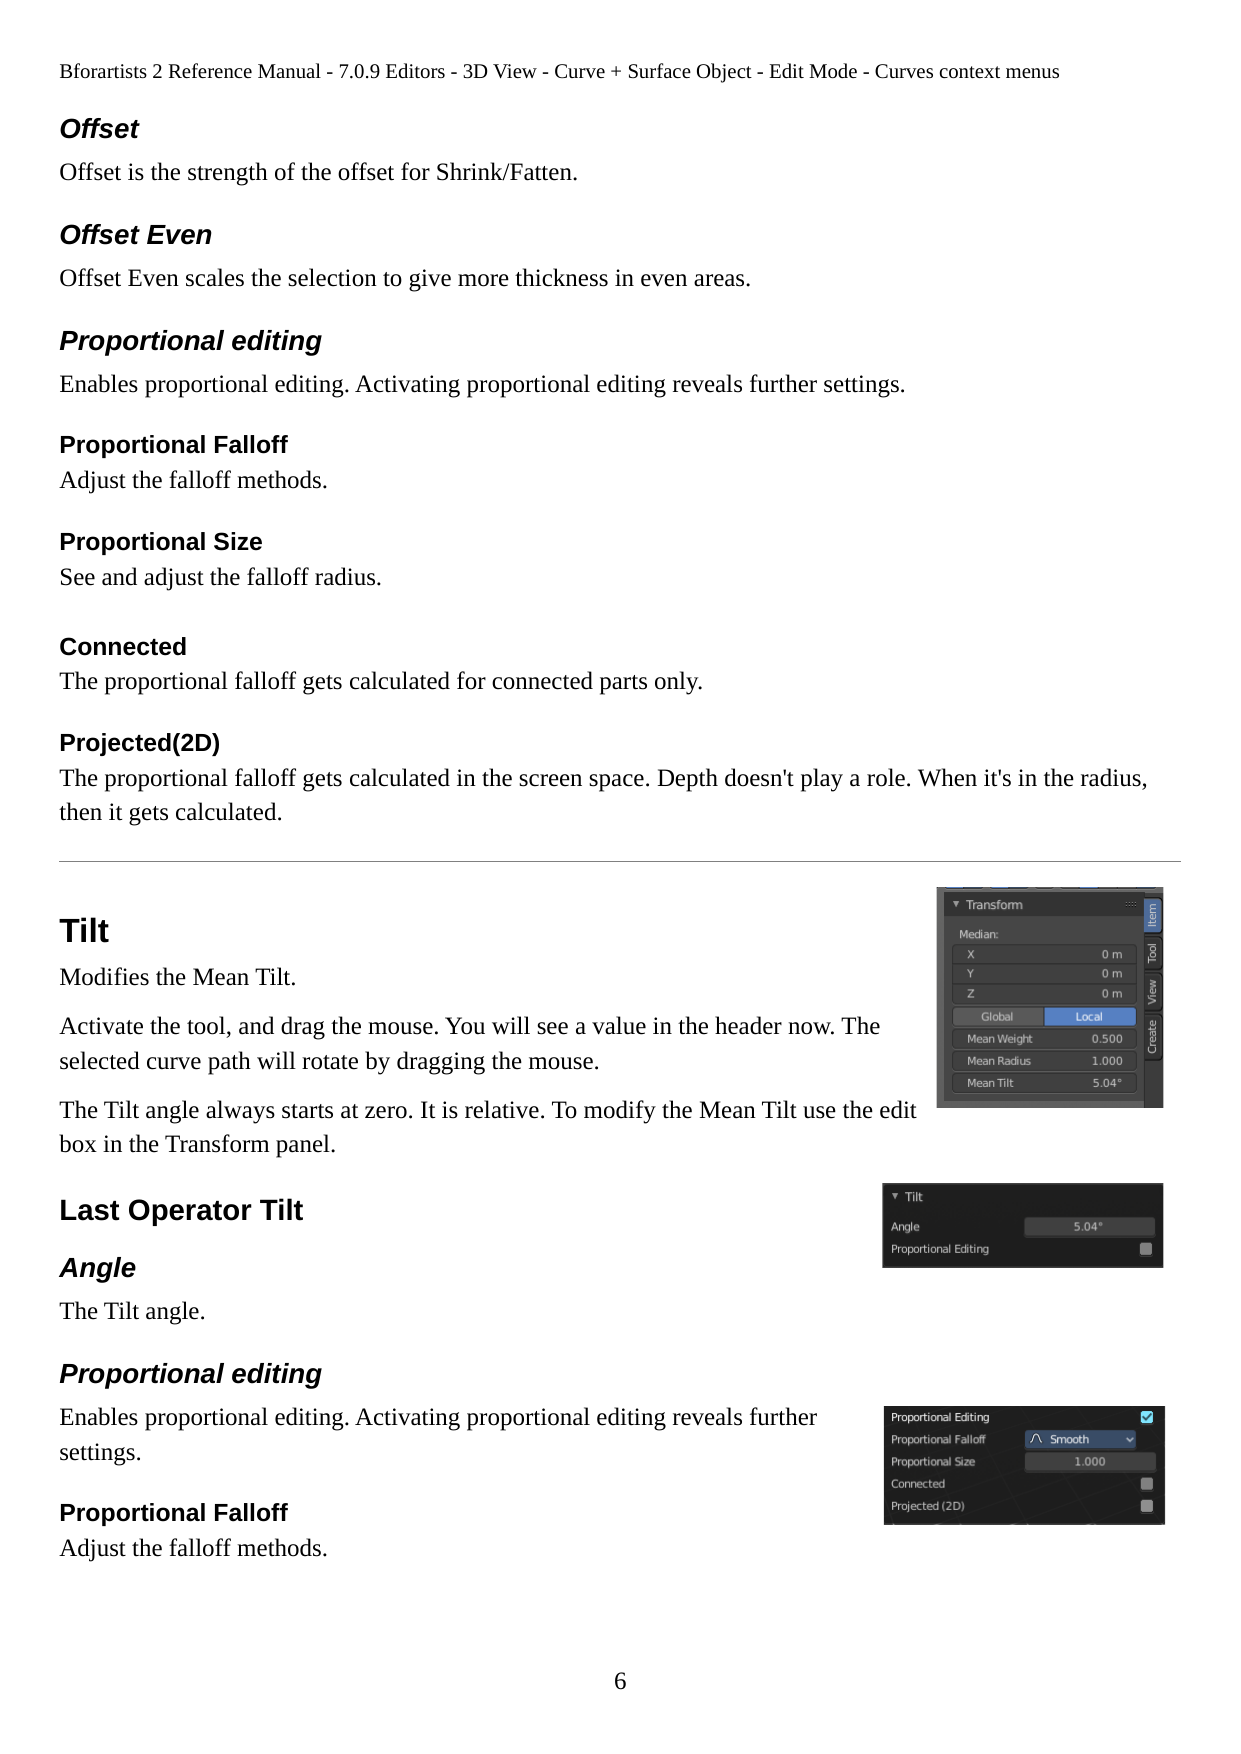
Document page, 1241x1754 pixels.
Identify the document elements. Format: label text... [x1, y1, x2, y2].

subtitle Connected [59, 632, 1181, 660]
text Enables proportional editing. Activating proportional editing reveals further settings. [59, 369, 1181, 398]
text The proportional falloff gets calculated in the screen space. Depth doesn't play a role. When it's in the radius, then it gets calculated. [59, 763, 1181, 826]
picture [883, 1406, 1166, 1525]
subtitle Tilt [59, 911, 936, 950]
subtitle Proportional editing [59, 324, 1181, 356]
subtitle Angle [59, 1252, 1181, 1284]
subtitle Offset Even [59, 218, 1181, 250]
subtitle Last Operator Tilt [59, 1193, 882, 1227]
subtitle Proportional Falloff [59, 430, 1181, 459]
picture [936, 887, 1164, 1108]
picture [882, 1183, 1164, 1268]
text The proportional falloff gets calculated for connected parts only. [59, 666, 1181, 695]
text See and adjust the falloff radius. [59, 562, 1181, 590]
subtitle Proportional Falloff [59, 1498, 1181, 1527]
text The Tilt angle always starts at zero. It is relative. To modify the Mean Tilt use the edit box in the Transform panel. [59, 1095, 1181, 1158]
text The Tilt angle. [59, 1296, 1181, 1325]
subtitle [1164, 1193, 1181, 1227]
text [1164, 962, 1181, 991]
subtitle Offset [59, 113, 1181, 144]
subtitle Proportional editing [59, 1358, 1181, 1390]
subtitle Proportional Size [59, 527, 1181, 555]
text Offset is the strength of the offset for Shrink/Fatten. [59, 157, 1181, 186]
subtitle [1164, 911, 1181, 950]
text Enables proportional editing. Activating proportional editing reveals further settings. [59, 1402, 1181, 1465]
text Adjust the falloff methods. [59, 465, 1181, 494]
text Activate the tool, and drag the mouse. You will see a value in the header now. The selected curve path will rotate by dragging the mouse. [59, 1011, 936, 1075]
text Adjust the falloff methods. [59, 1533, 1181, 1562]
subtitle Projected(2D) [59, 728, 1181, 756]
text Offset Even scales the selection to give more thickness in even areas. [59, 263, 1181, 292]
text Modifies the Mean Tilt. [59, 962, 936, 991]
